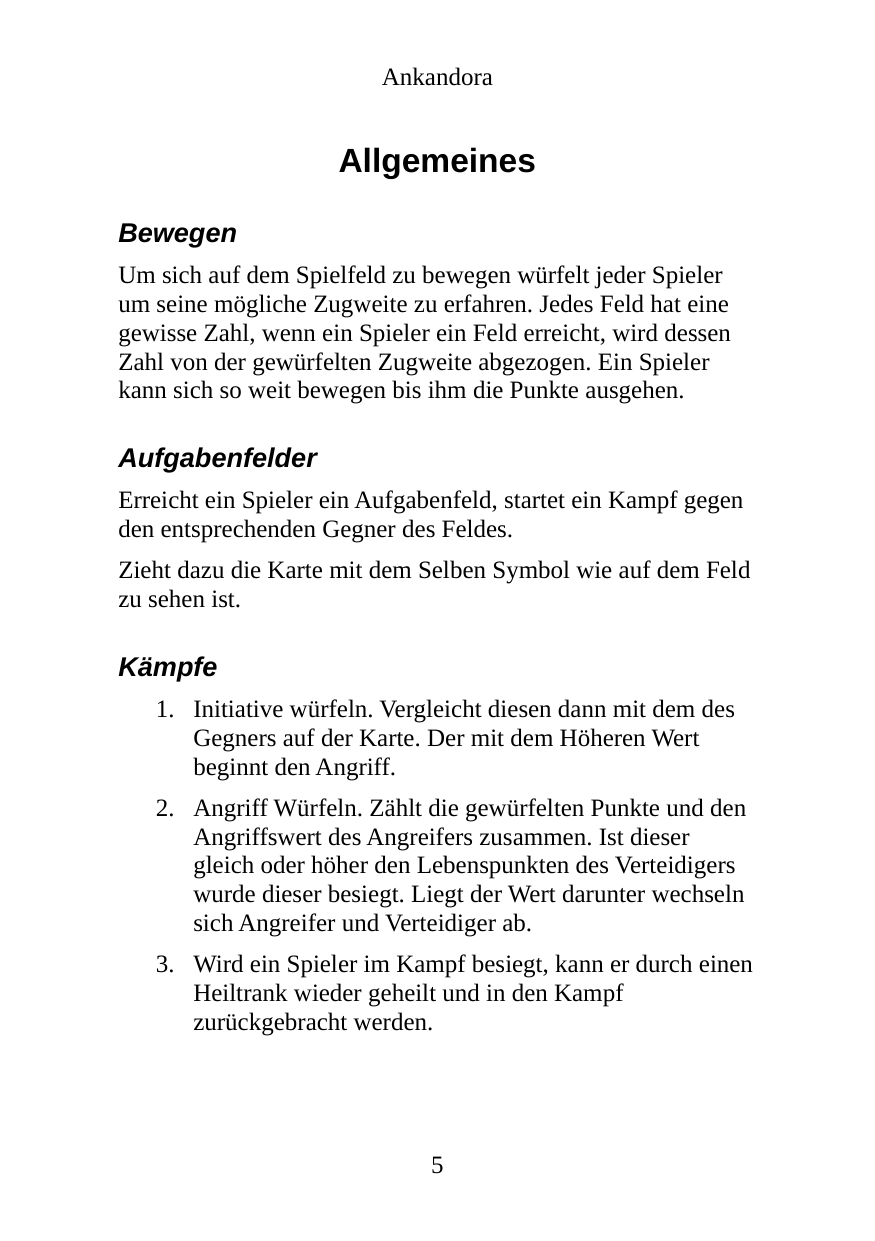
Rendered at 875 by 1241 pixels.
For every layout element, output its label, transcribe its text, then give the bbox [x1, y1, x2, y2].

subtitle Allgemeines [118, 141, 756, 179]
subtitle Aufgabenfelder [118, 442, 756, 473]
text Erreicht ein Spieler ein Aufgabenfeld, startet ein Kampf gegen den entsprechenden Gegner des Feldes. [118, 486, 756, 543]
list Angriff Würfeln. Zählt die gewürfelten Punkte und den Angriffswert des Angreifers zusammen. Ist dieser gleich oder höher den Lebenspunkten des Verteidigers wurde dieser besiegt. Liegt der Wert darunter wechseln sich Angreifer und Verteidiger ab. [156, 793, 756, 937]
text Zieht dazu die Karte mit dem Selben Symbol wie auf dem Feld zu sehen ist. [118, 556, 756, 613]
subtitle Kämpfe [118, 651, 756, 682]
subtitle Bewegen [118, 217, 756, 248]
text Um sich auf dem Spielfeld zu bewegen würfelt jeder Spieler um seine mögliche Zugweite zu erfahren. Jedes Feld hat eine gewisse Zahl, wenn ein Spieler ein Feld erreicht, wird dessen Zahl von der gewürfelten Zugweite abgezogen. Ein Spieler kann sich so weit bewegen bis ihm die Punkte ausgehen. [118, 261, 756, 404]
list Wird ein Spieler im Kampf besiegt, kann er durch einen Heiltrank wieder geheilt und in den Kampf zurückgebracht werden. [156, 949, 756, 1036]
list Initiative würfeln. Vergleicht diesen dann mit dem des Gegners auf der Karte. Der mit dem Höheren Wert beginnt den Angriff. [156, 694, 756, 781]
